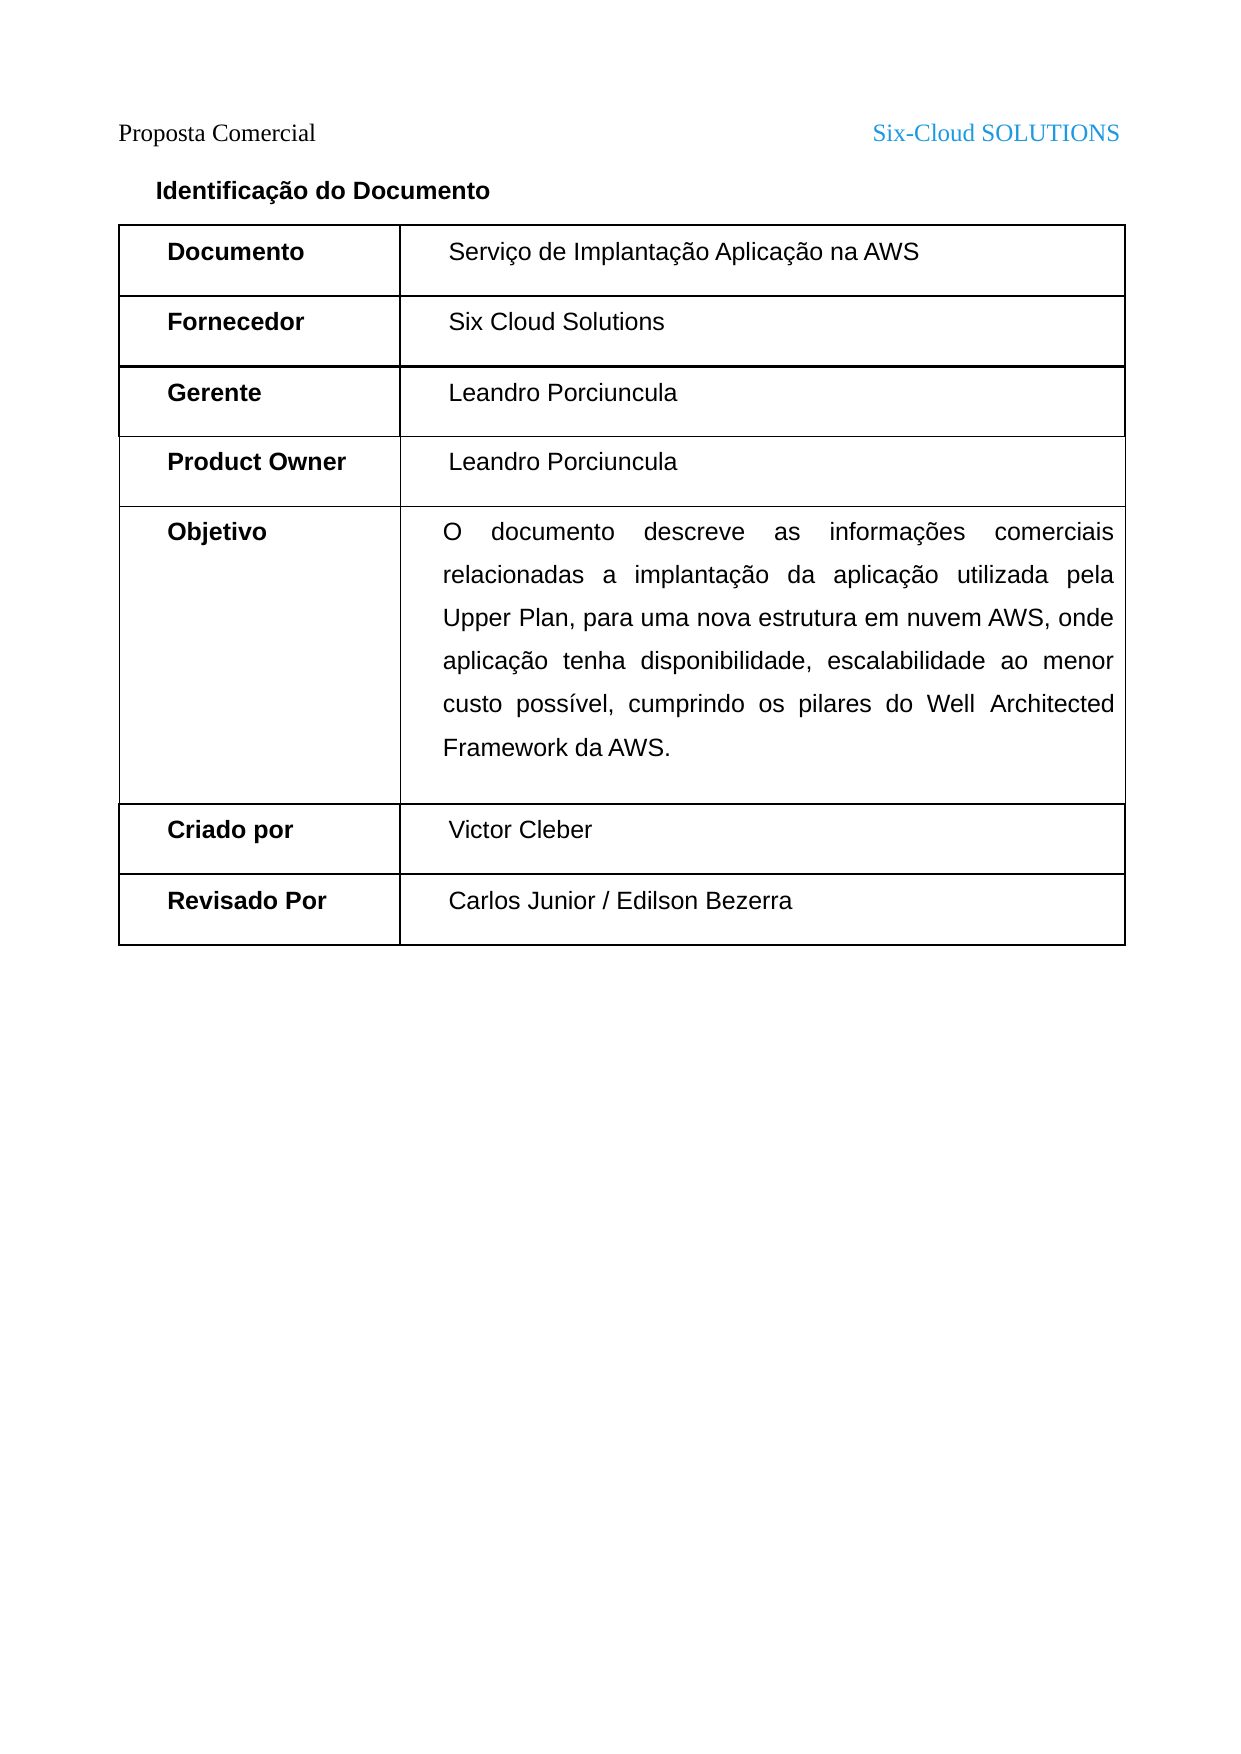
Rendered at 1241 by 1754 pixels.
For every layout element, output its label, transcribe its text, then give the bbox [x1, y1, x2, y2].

table_cell Victor Cleber [401, 805, 1124, 873]
table_cell Leandro Porciuncula [401, 368, 1124, 436]
table_cell Objetivo [120, 507, 400, 803]
text Identificação do Documento [156, 176, 1122, 205]
table_cell Gerente [120, 368, 399, 436]
table_cell Carlos Junior / Edilson Bezerra [401, 875, 1124, 944]
table_cell Product Owner [120, 437, 400, 506]
table_cell Fornecedor [120, 297, 399, 365]
table_header Documento [120, 226, 399, 295]
table_cell Leandro Porciuncula [401, 437, 1125, 506]
table_cell Six Cloud Solutions [401, 297, 1124, 365]
table_cell Revisado Por [120, 875, 399, 944]
table_header Serviço de Implantação Aplicação na AWS [401, 226, 1124, 295]
table_cell Criado por [120, 805, 399, 873]
table_cell O documento descreve as informações comerciais relacionadas a implantação da aplicação utilizada pela Upper Plan, para uma nova estrutura em nuvem AWS, onde aplicação tenha disponibilidade, escalabilidade ao menor custo possível, cumprindo os pilares do Well Architected Framework da AWS. [401, 507, 1125, 803]
